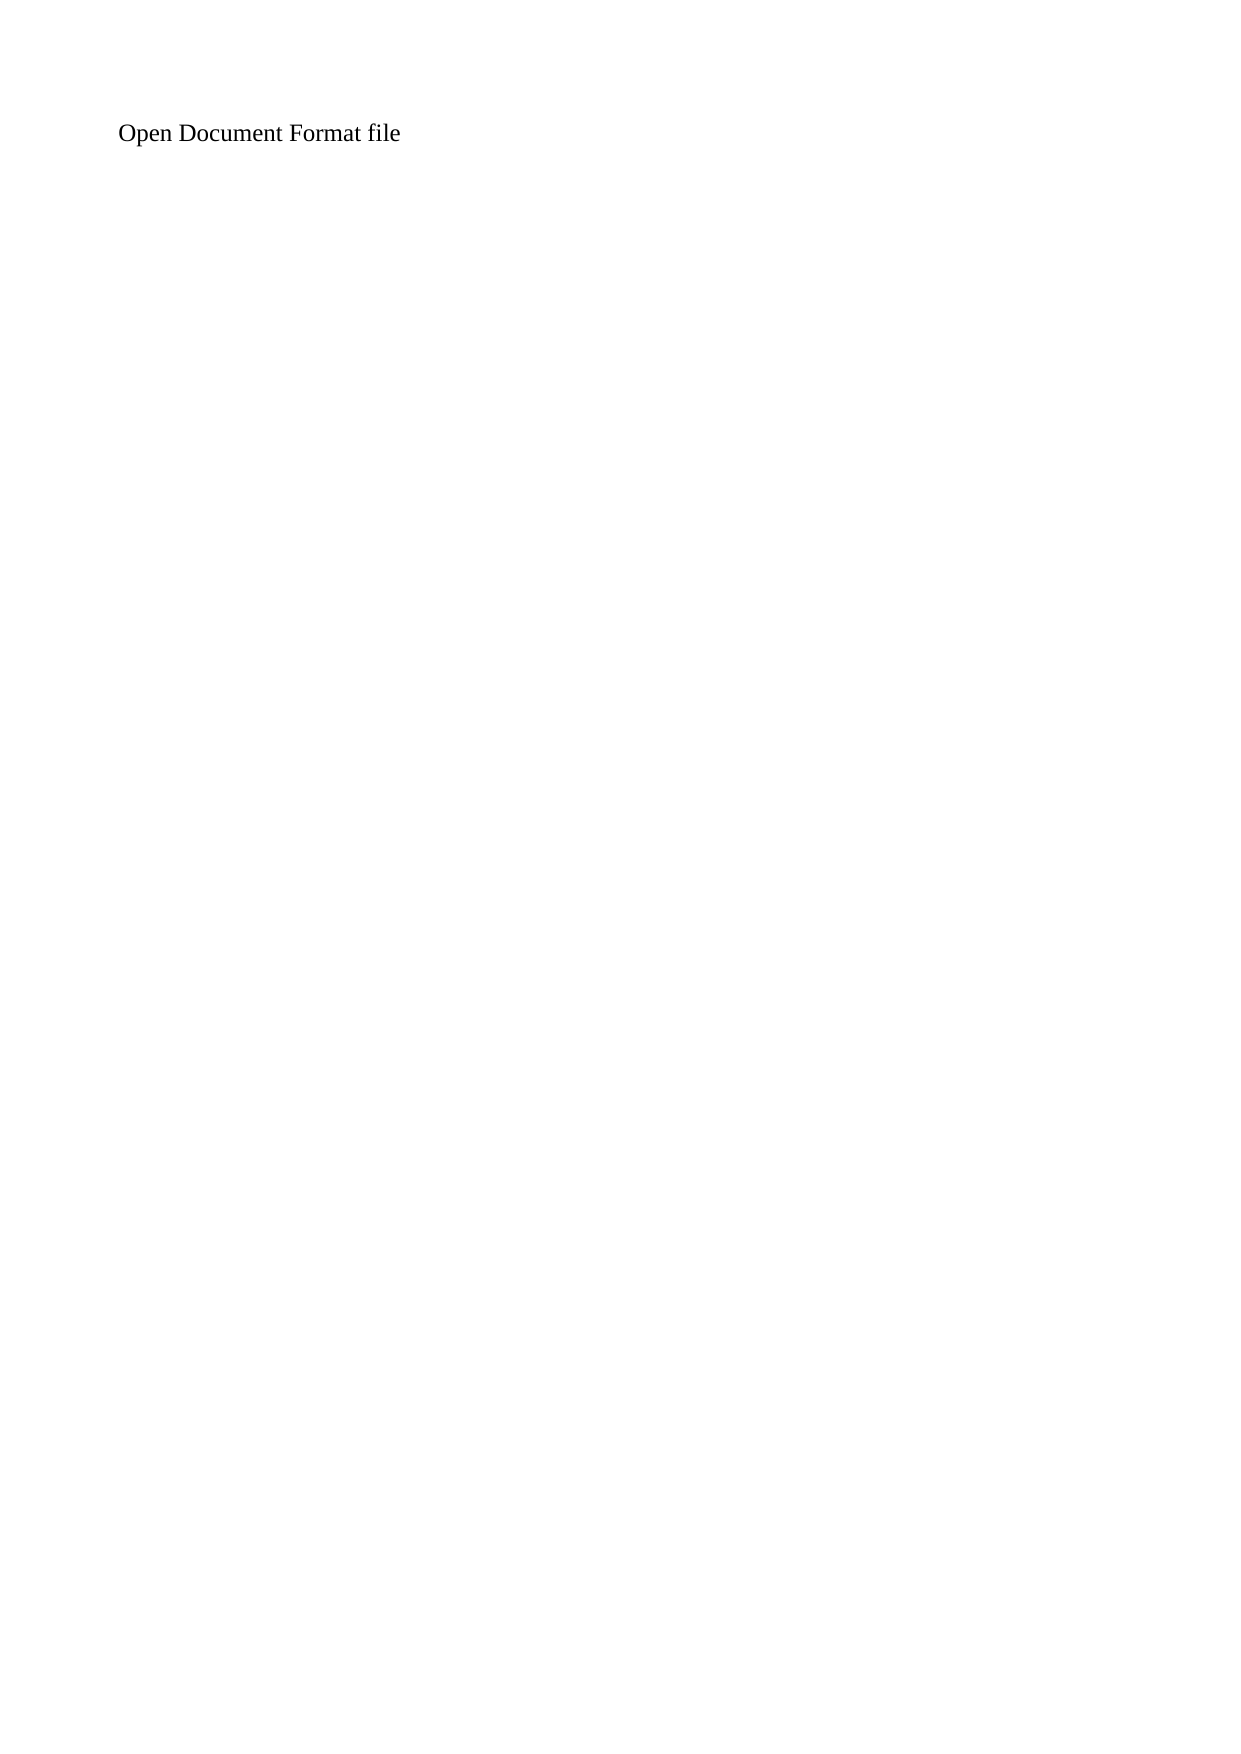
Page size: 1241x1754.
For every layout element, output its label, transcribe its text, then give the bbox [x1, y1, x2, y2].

text Open Document Format file [118, 118, 1122, 147]
